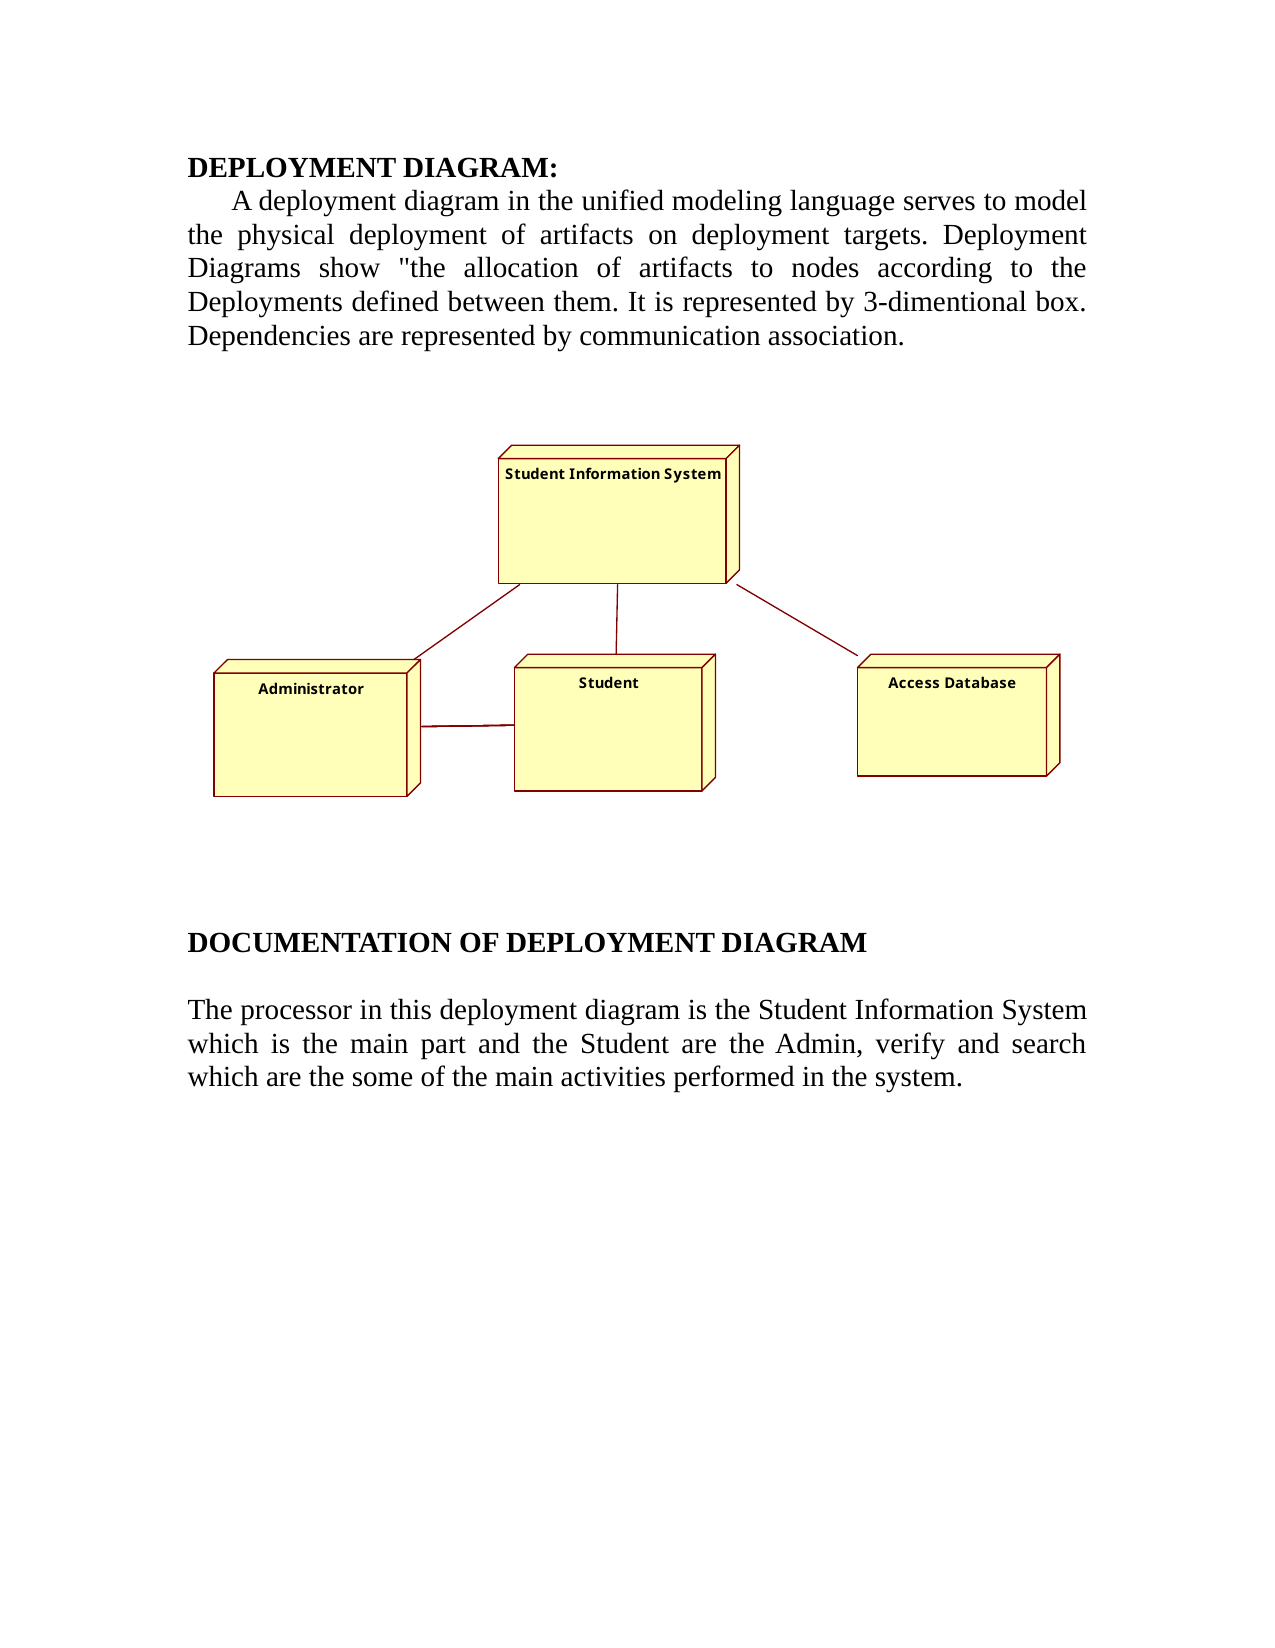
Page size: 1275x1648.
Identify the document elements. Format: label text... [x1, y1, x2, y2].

text DOCUMENTATION OF DEPLOYMENT DIAGRAM [187, 925, 1088, 959]
text A deployment diagram in the unified modeling language serves to model the physical deployment of artifacts on deployment targets. Deployment Diagrams show "the allocation of artifacts to nodes according to the Deployments defined between them. It is represented by 3-dimentional box. Dependencies are represented by communication association. [187, 183, 1088, 351]
text DEPLOYMENT DIAGRAM: [187, 150, 1088, 183]
text The processor in this deployment diagram is the Student Information System which is the main part and the Student are the Admin, verify and search which are the some of the main activities performed in the system. [187, 992, 1088, 1093]
